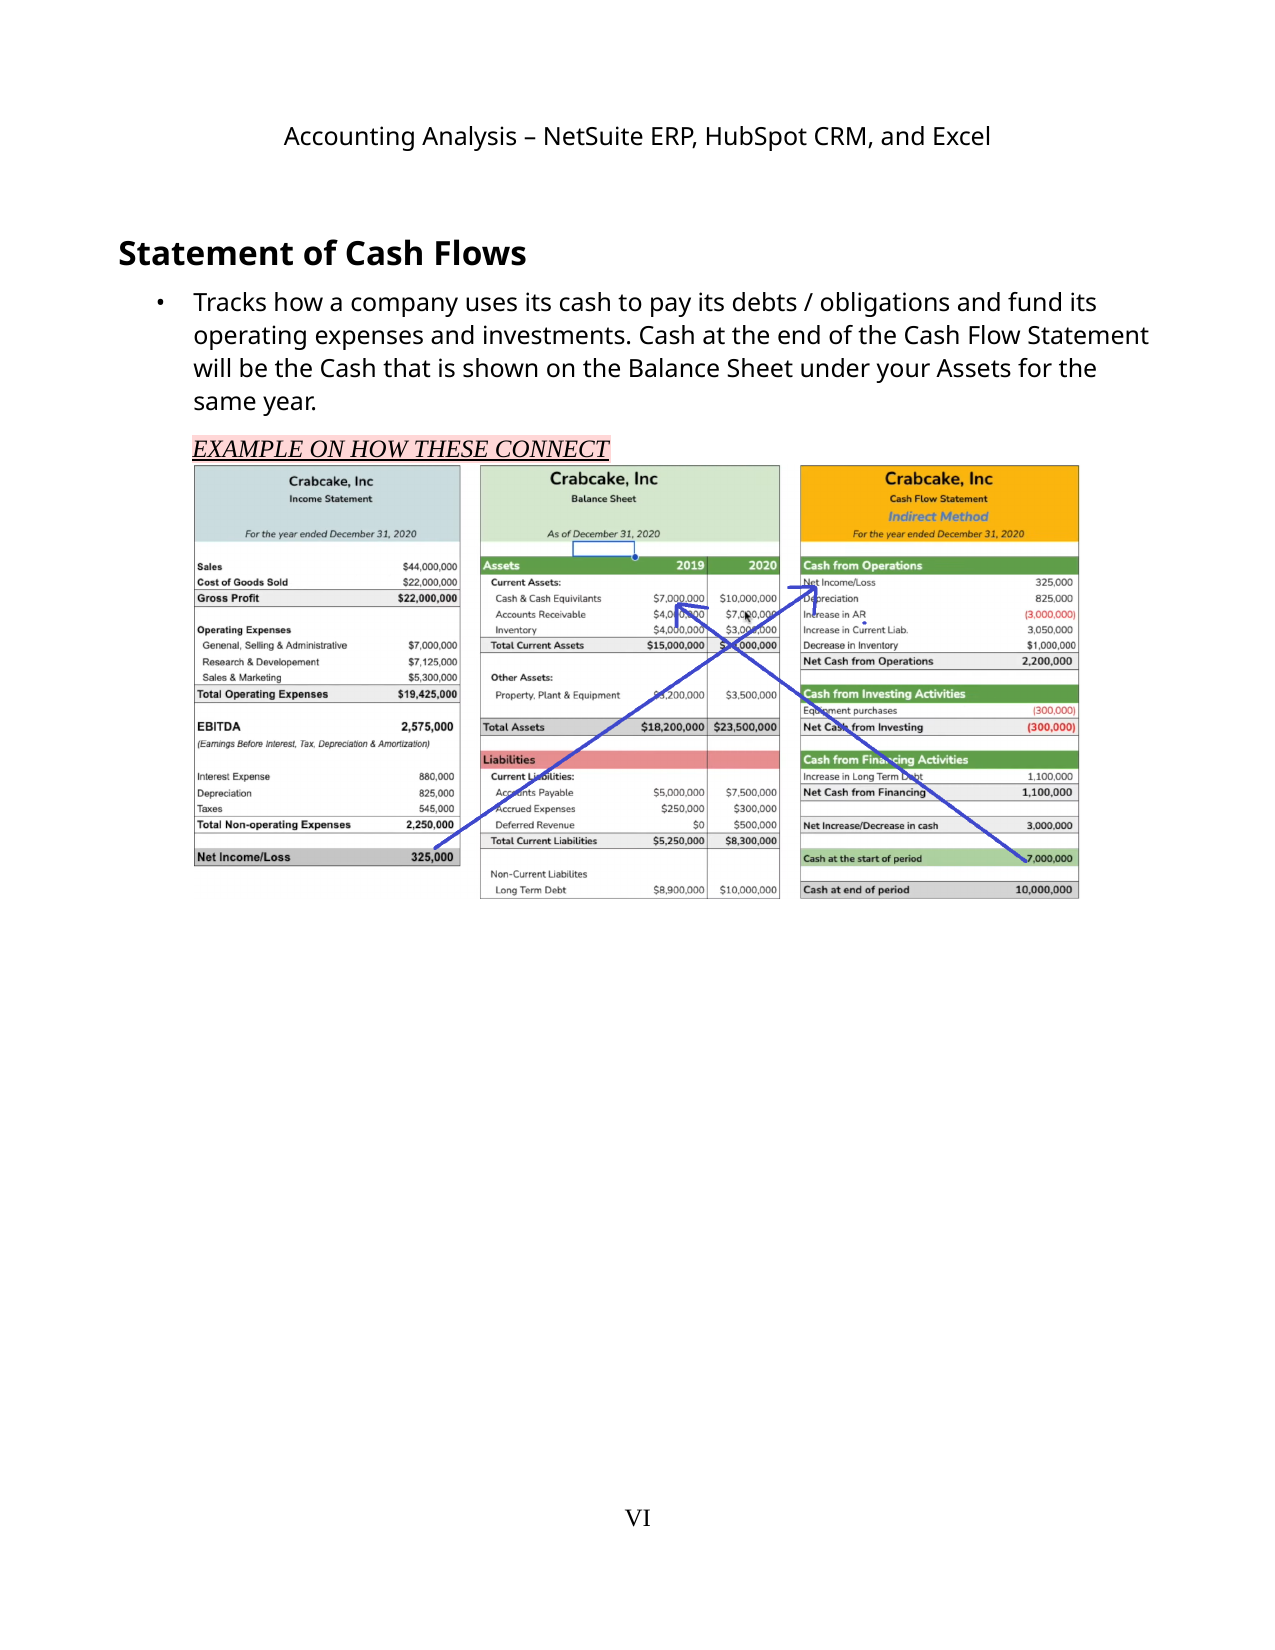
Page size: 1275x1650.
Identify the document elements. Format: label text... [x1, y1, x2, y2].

text EXAMPLE ON HOW THESE CONNECT [118, 431, 1157, 464]
list Tracks how a company uses its cash to pay its debts / obligations and fund its operating expenses and investments. Cash at the end of the Cash Flow Statement will be the Cash that is shown on the Balance Sheet under your Assets for the same year. [156, 285, 1157, 417]
picture [194, 464, 1081, 899]
subtitle Statement of Cash Flows [118, 239, 1157, 272]
